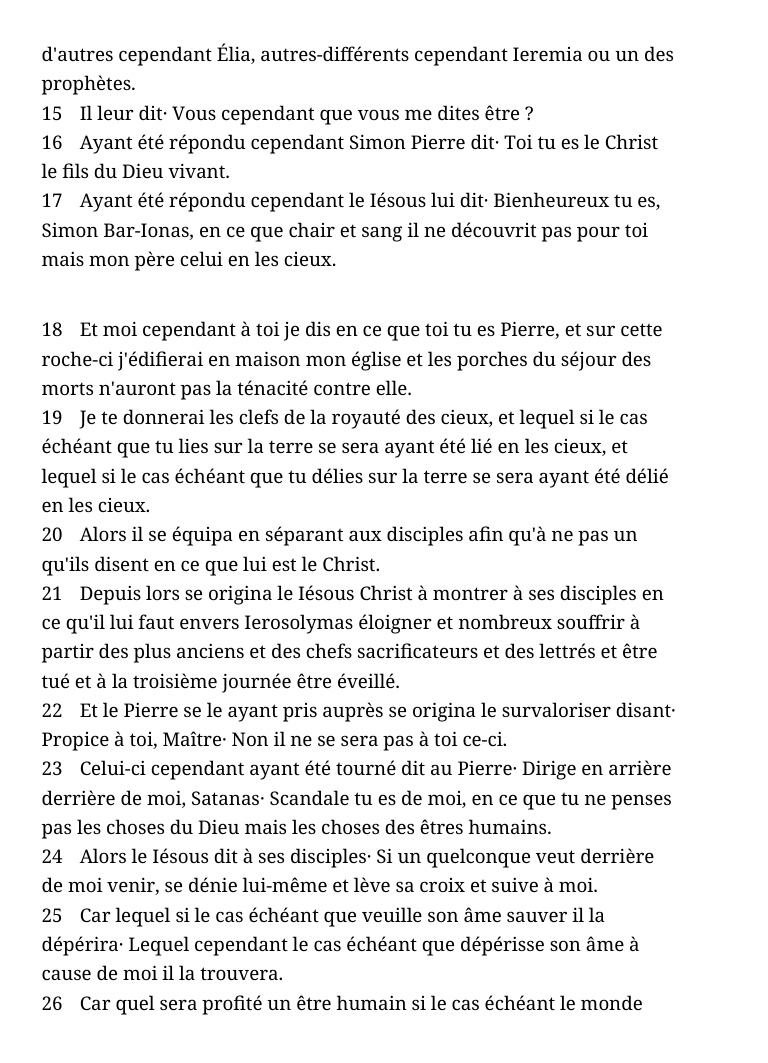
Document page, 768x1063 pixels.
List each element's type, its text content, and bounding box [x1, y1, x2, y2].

text 18 Et moi cependant à toi je dis en ce que toi tu es Pierre, et sur cette roche-ci j'édifierai en maison mon église et les porches du séjour des morts n'auront pas la ténacité contre elle. 19 Je te donnerai les clefs de la royauté des cieux, et lequel si le cas échéant que tu lies sur la terre se sera ayant été lié en les cieux, et lequel si le cas échéant que tu délies sur la terre se sera ayant été délié en les cieux. 20 Alors il se équipa en séparant aux disciples afin qu'à ne pas un qu'ils disent en ce que lui est le Christ. 21 Depuis lors se origina le Iésous Christ à montrer à ses disciples en ce qu'il lui faut envers Ierosolymas éloigner et nombreux souffrir à partir des plus anciens et des chefs sacrificateurs et des lettrés et être tué et à la troisième journée être éveillé. 22 Et le Pierre se le ayant pris auprès se origina le survaloriser disant· Propice à toi, Maître· Non il ne se sera pas à toi ce-ci. 23 Celui-ci cependant ayant été tourné dit au Pierre· Dirige en arrière derrière de moi, Satanas· Scandale tu es de moi, en ce que tu ne penses pas les choses du Dieu mais les choses des êtres humains. 24 Alors le Iésous dit à ses disciples· Si un quelconque veut derrière de moi venir, se dénie lui-même et lève sa croix et suive à moi. 25 Car lequel si le cas échéant que veuille son âme sauver il la dépérira· Lequel cependant le cas échéant que dépérisse son âme à cause de moi il la trouvera. 26 Car quel sera profité un être humain si le cas échéant le monde [41, 317, 679, 1015]
text d'autres cependant Élia, autres-différents cependant Ieremia ou un des prophètes. 15 Il leur dit· Vous cependant que vous me dites être ? 16 Ayant été répondu cependant Simon Pierre dit· Toi tu es le Christ le fils du Dieu vivant. 17 Ayant été répondu cependant le Iésous lui dit· Bienheureux tu es, Simon Bar-Ionas, en ce que chair et sang il ne découvrit pas pour toi mais mon père celui en les cieux. [41, 41, 679, 299]
